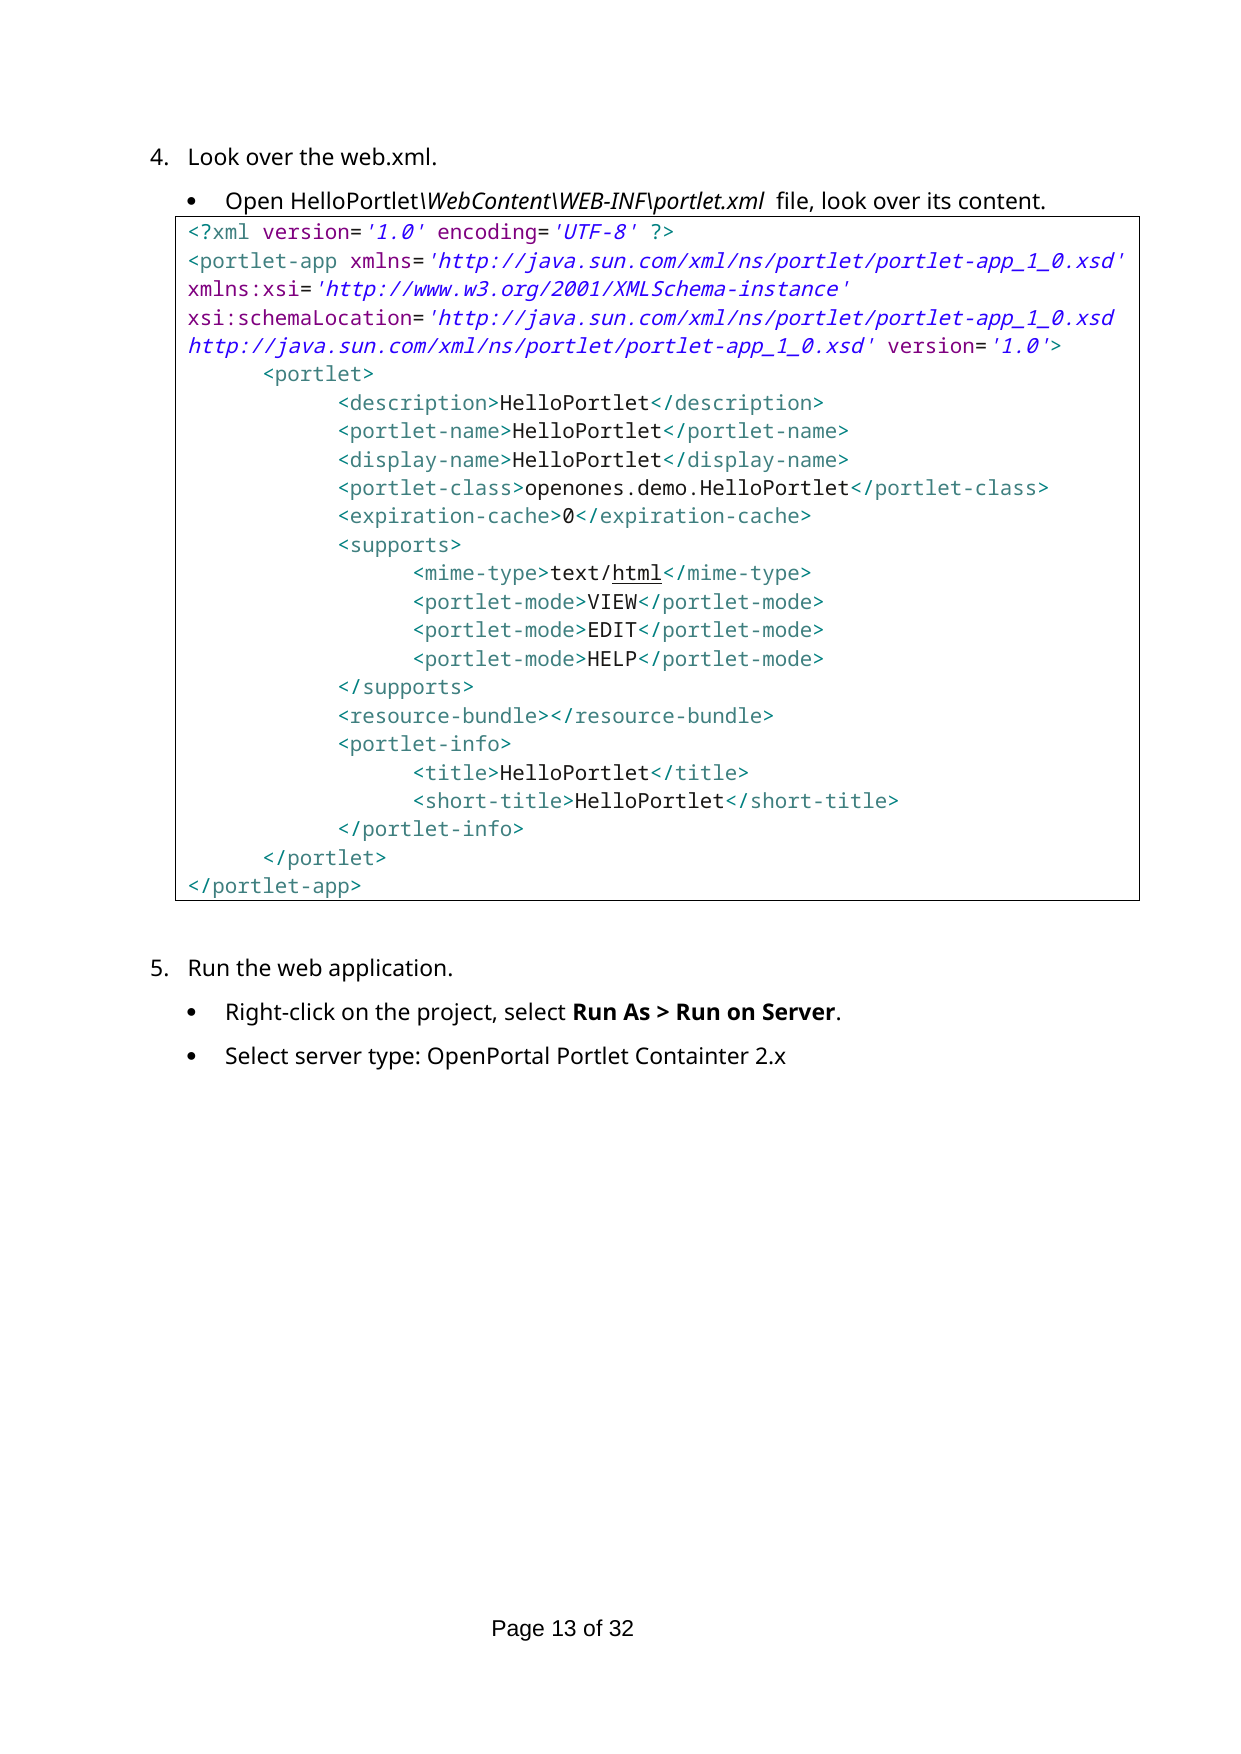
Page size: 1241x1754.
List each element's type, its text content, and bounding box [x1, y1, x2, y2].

subtitle Look over the web.xml. [150, 141, 1128, 172]
list Open HelloPortlet\WebContent\WEB-INF\portlet.xml file, look over its content. [187, 185, 1128, 216]
list Right-click on the project, select Run As > Run on Server. [187, 996, 1128, 1027]
table_header <?xml version='1.0' encoding='UTF-8' ?> <portlet-app xmlns='http://java.sun.com/xml/ns/portlet/portlet-app_1_0.xsd' xmlns:xsi='http://www.w3.org/2001/XMLSchema-instance' xsi:schemaLocation='http://java.sun.com/xml/ns/portlet/portlet-app_1_0.xsd http://java.sun.com/xml/ns/portlet/portlet-app_1_0.xsd' version='1.0'> <portlet> <description>HelloPortlet</description> <portlet-name>HelloPortlet</portlet-name> <display-name>HelloPortlet</display-name> <portlet-class>openones.demo.HelloPortlet</portlet-class> <expiration-cache>0</expiration-cache> <supports> <mime-type>text/html</mime-type> <portlet-mode>VIEW</portlet-mode> <portlet-mode>EDIT</portlet-mode> <portlet-mode>HELP</portlet-mode> </supports> <resource-bundle></resource-bundle> <portlet-info> <title>HelloPortlet</title> <short-title>HelloPortlet</short-title> </portlet-info> </portlet> </portlet-app> [176, 217, 1139, 900]
subtitle Run the web application. [150, 952, 1128, 983]
list Select server type: OpenPortal Portlet Containter 2.x [187, 1040, 1128, 1071]
